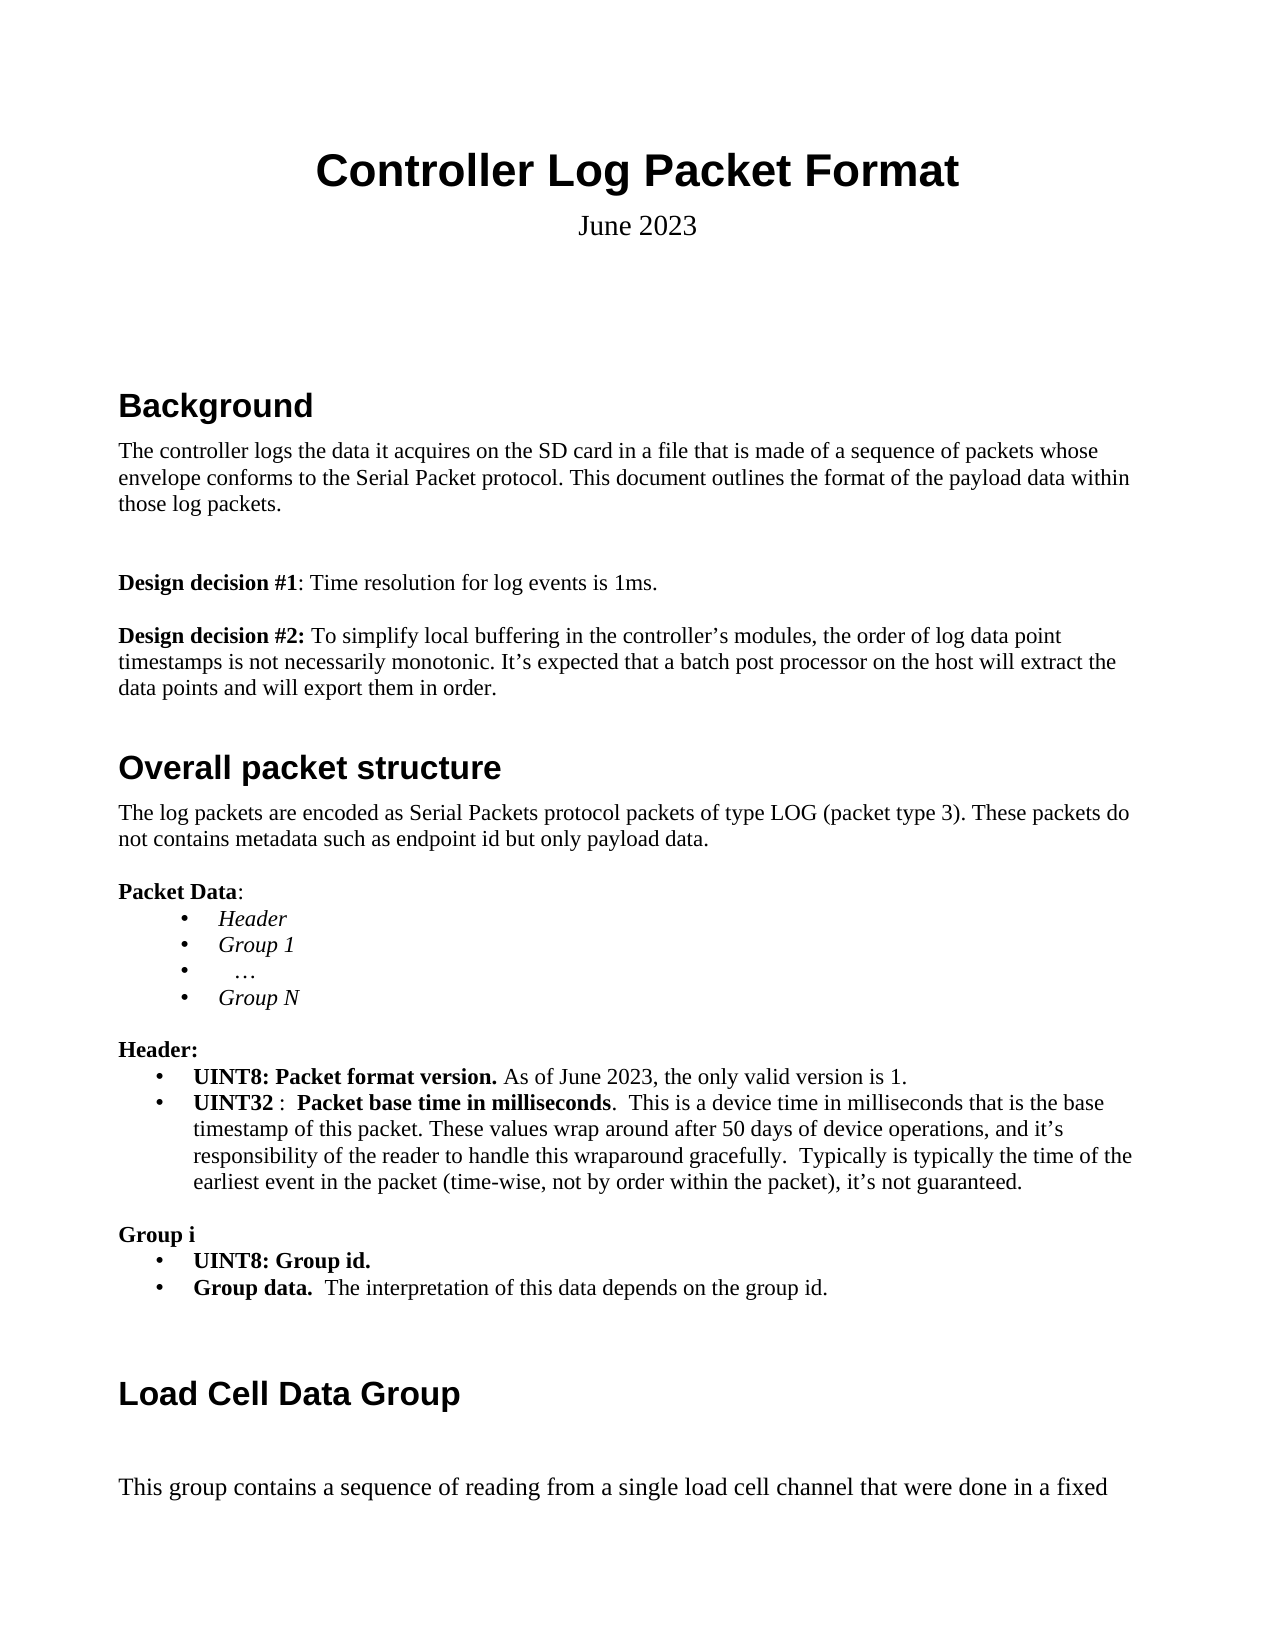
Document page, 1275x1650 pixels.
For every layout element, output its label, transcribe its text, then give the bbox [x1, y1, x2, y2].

text The controller logs the data it acquires on the SD card in a file that is made of a sequence of packets whose envelope conforms to the Serial Packet protocol. This document outlines the format of the payload data within those log packets. [118, 437, 1157, 516]
text Packet Data: [118, 878, 1157, 904]
subtitle Background [118, 386, 1157, 425]
list Group data. The interpretation of this data depends on the group id. [156, 1273, 1157, 1300]
text Group i [118, 1221, 1157, 1247]
list Group N [181, 984, 1157, 1010]
subtitle Overall packet structure [118, 748, 1157, 787]
list UINT8: Group id. [156, 1247, 1157, 1273]
list UINT8: Packet format version. As of June 2023, the only valid version is 1. [156, 1063, 1157, 1089]
text This group contains a sequence of reading from a single load cell channel that were done in a fixed [118, 1472, 1157, 1501]
text Header: [118, 1036, 1157, 1063]
text Design decision #1: Time resolution for log events is 1ms. [118, 569, 1157, 595]
text June 2023 [118, 208, 1157, 242]
text Design decision #2: To simplify local buffering in the controller’s modules, the order of log data point timestamps is not necessarily monotonic. It’s expected that a batch post processor on the host will extract the data points and will export them in order. [118, 622, 1157, 701]
list Group 1 [181, 931, 1157, 957]
list … [181, 957, 1157, 984]
list Header [181, 904, 1157, 931]
subtitle Load Cell Data Group [118, 1373, 1157, 1412]
text The log packets are encoded as Serial Packets protocol packets of type LOG (packet type 3). These packets do not contains metadata such as endpoint id but only payload data. [118, 799, 1157, 852]
list UINT32 : Packet base time in milliseconds. This is a device time in milliseconds that is the base timestamp of this packet. These values wrap around after 50 days of device operations, and it’s responsibility of the reader to handle this wraparound gracefully. Typically is typically the time of the earliest event in the packet (time-wise, not by order within the packet), it’s not guaranteed. [156, 1089, 1157, 1194]
title Controller Log Packet Format [118, 143, 1157, 196]
